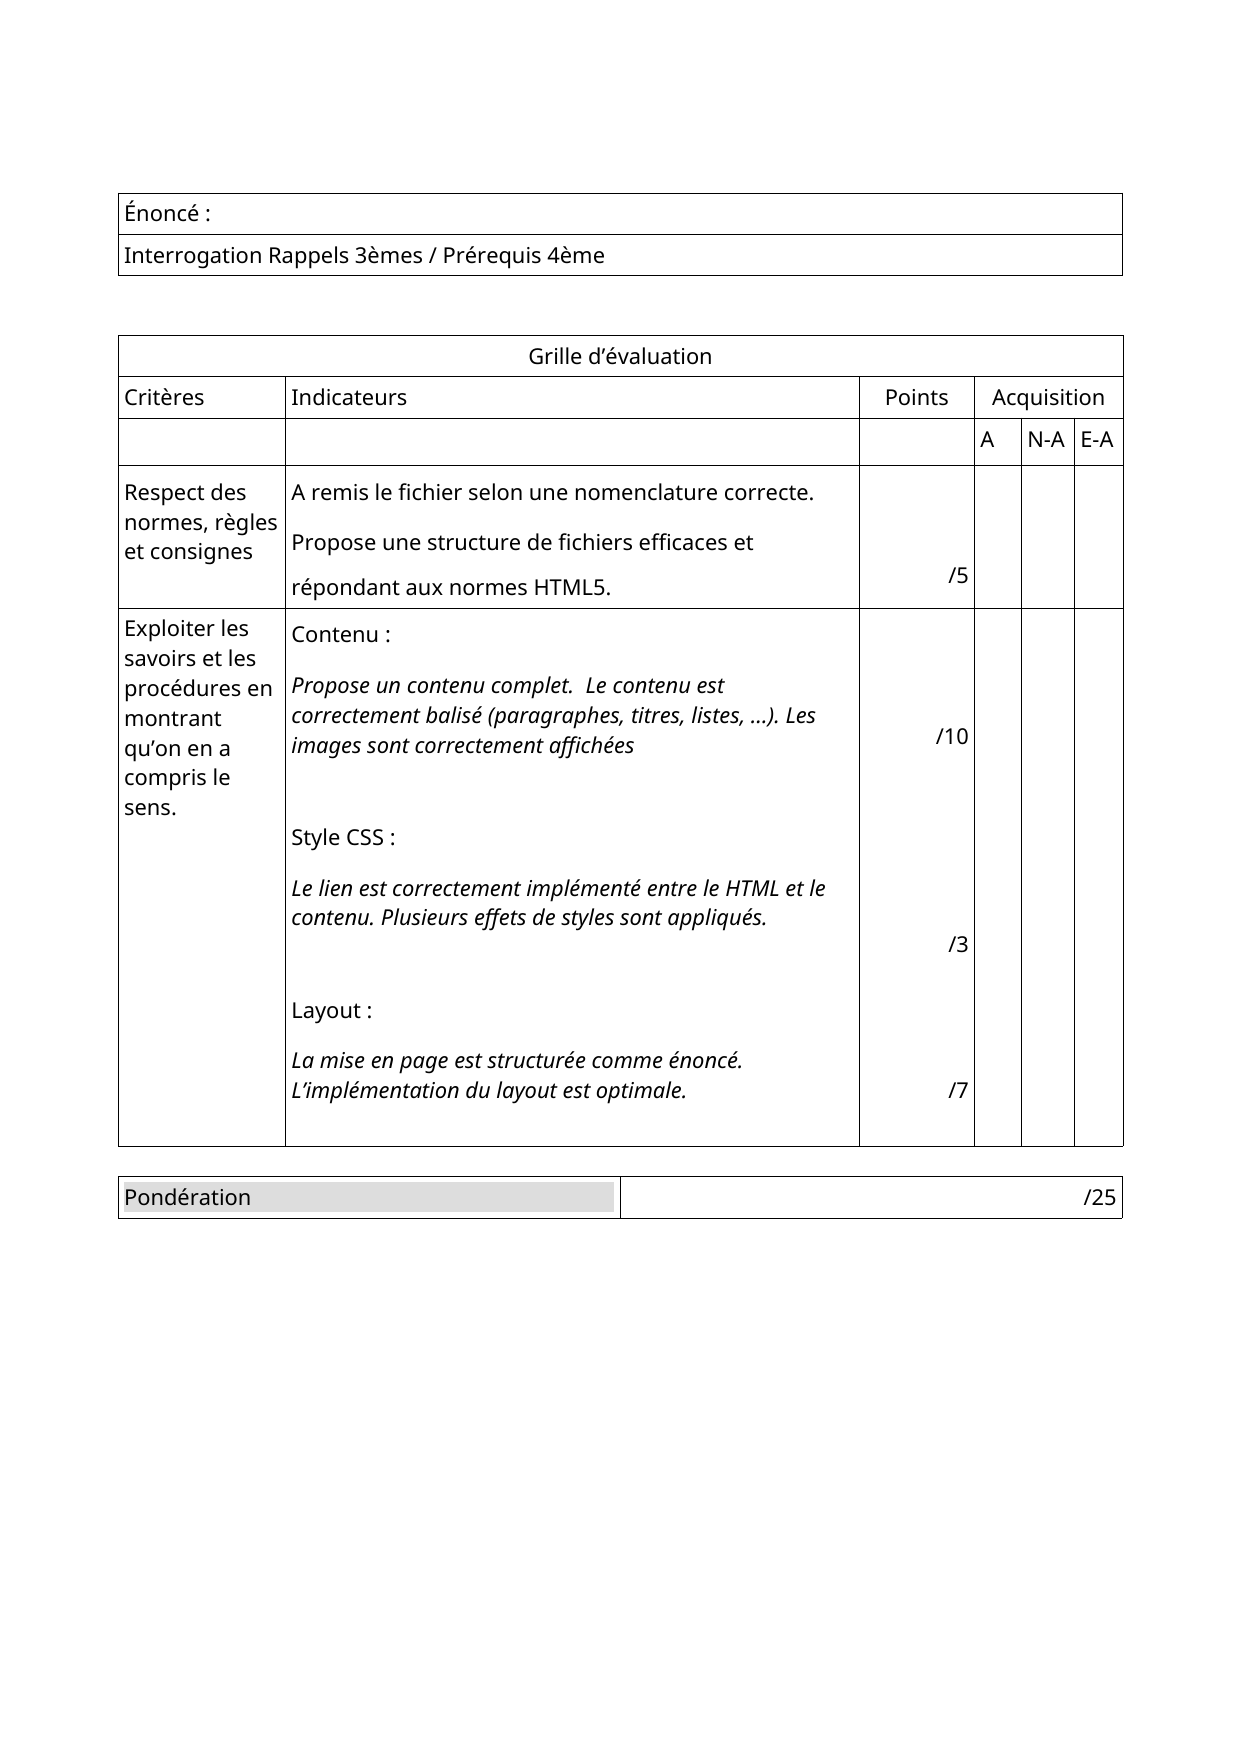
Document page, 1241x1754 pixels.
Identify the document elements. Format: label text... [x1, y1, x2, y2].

table_cell [1075, 609, 1123, 1146]
table_cell N-A [1022, 419, 1074, 465]
table_cell Points [860, 377, 974, 418]
table_cell [119, 419, 285, 465]
table_cell Contenu : Propose un contenu complet. Le contenu est correctement balisé (paragraphes, titres, listes, …). Les images sont correctement affichées Style CSS : Le lien est correctement implémenté entre le HTML et le contenu. Plusieurs effets de styles sont appliqués. Layout : La mise en page est structurée comme énoncé. L’implémentation du layout est optimale. [286, 609, 859, 1146]
table_cell [1022, 609, 1074, 1146]
table_cell Acquisition [975, 377, 1123, 418]
table_cell Exploiter les savoirs et les procédures en montrant qu’on en a compris le sens. [119, 609, 285, 1146]
table_cell Respect des normes, règles et consignes [119, 466, 285, 608]
table_cell [975, 609, 1021, 1146]
table_cell Critères [119, 377, 285, 418]
table_header Grille d’évaluation [119, 336, 1123, 376]
table_cell Indicateurs [286, 377, 859, 418]
table_cell [286, 419, 859, 465]
table_cell [860, 419, 974, 465]
table_cell /5 [860, 466, 974, 608]
table_cell [975, 466, 1021, 608]
table_cell A [975, 419, 1021, 465]
table_cell A remis le fichier selon une nomenclature correcte. Propose une structure de fichiers efficaces et répondant aux normes HTML5. [286, 466, 859, 608]
table_cell /10 /3 /7 [860, 609, 974, 1146]
table_cell Interrogation Rappels 3èmes / Prérequis 4ème [119, 235, 1122, 275]
table_cell [1075, 466, 1123, 608]
table_header Énoncé : [119, 194, 1122, 234]
table_cell [1022, 466, 1074, 608]
table_header Pondération [119, 1177, 620, 1217]
table_cell E-A [1075, 419, 1123, 465]
table_header /25 [621, 1177, 1122, 1217]
